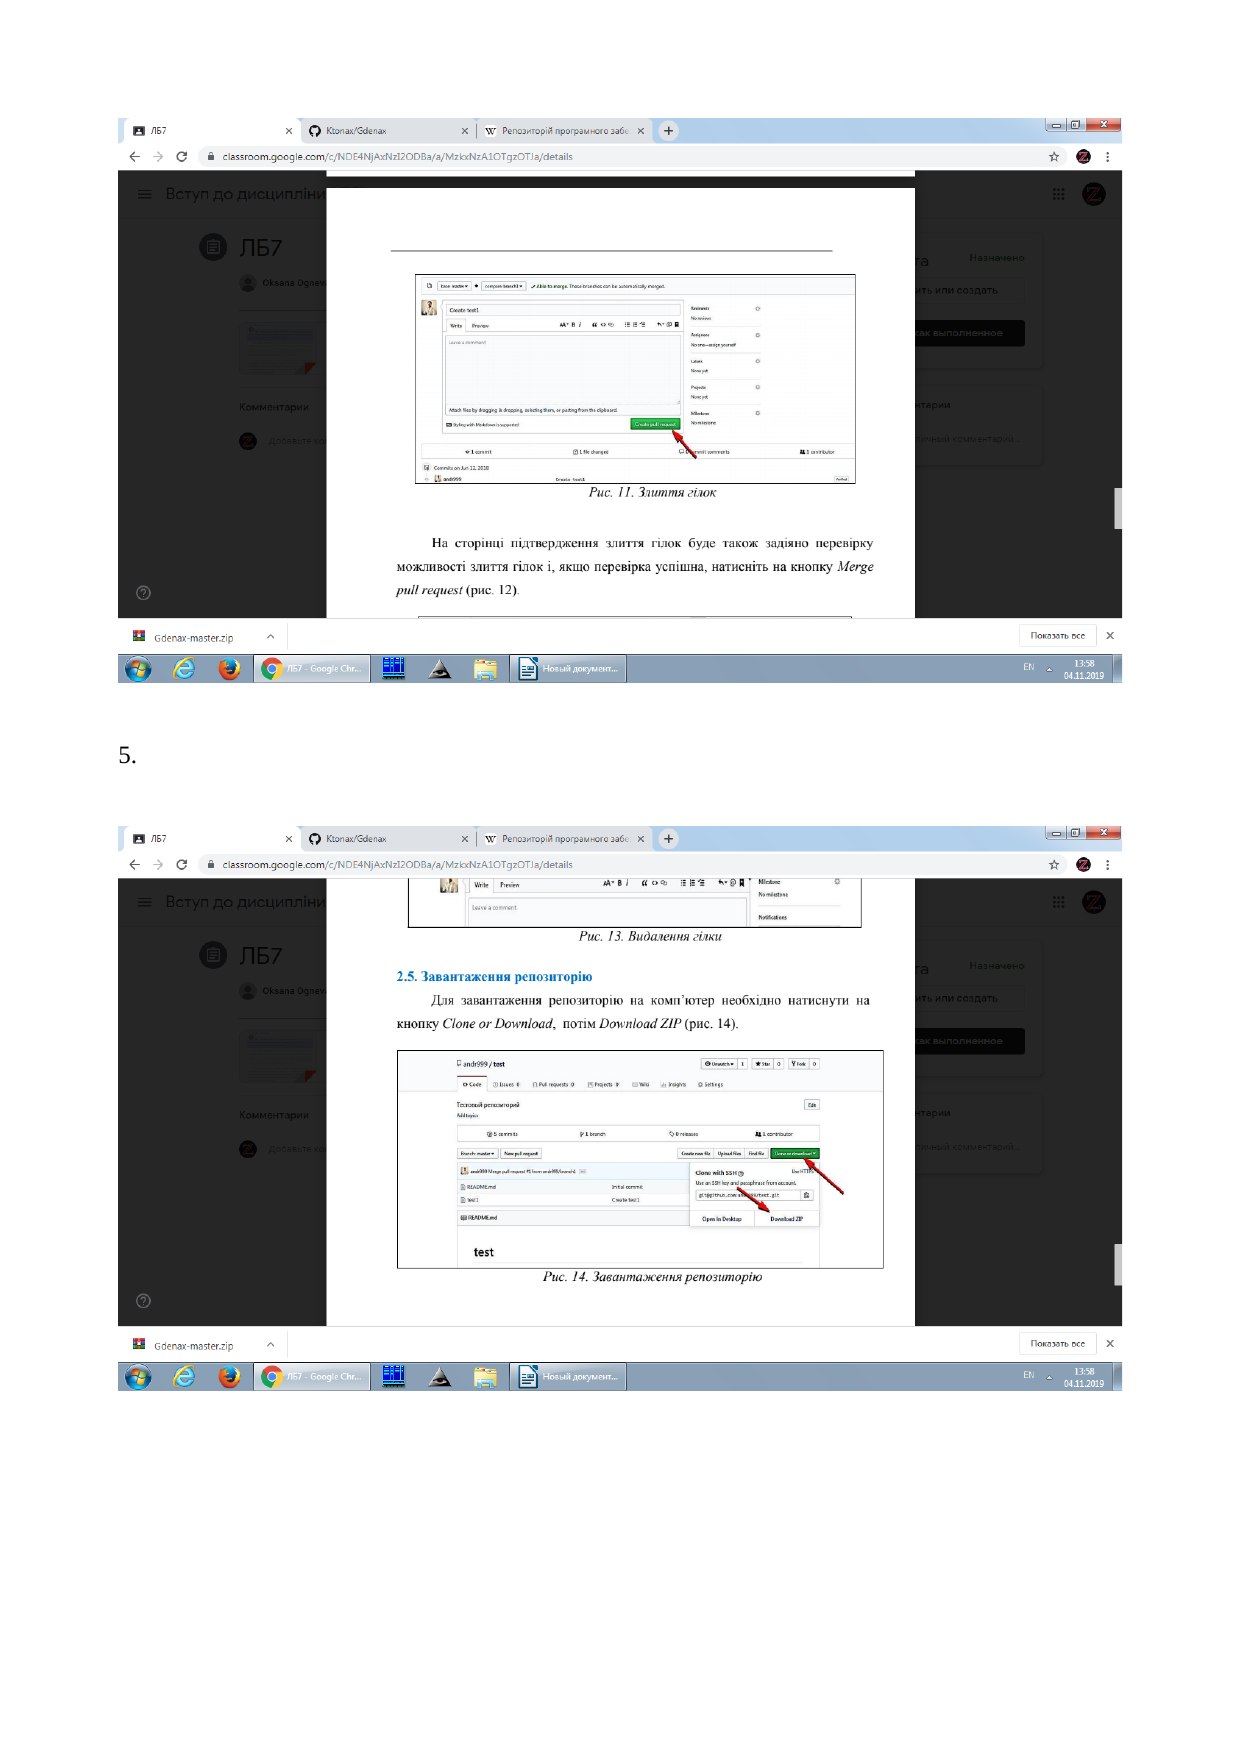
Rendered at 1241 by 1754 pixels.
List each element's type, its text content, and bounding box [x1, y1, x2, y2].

picture [118, 118, 1123, 683]
picture [118, 826, 1123, 1391]
text 5. [118, 740, 1122, 769]
